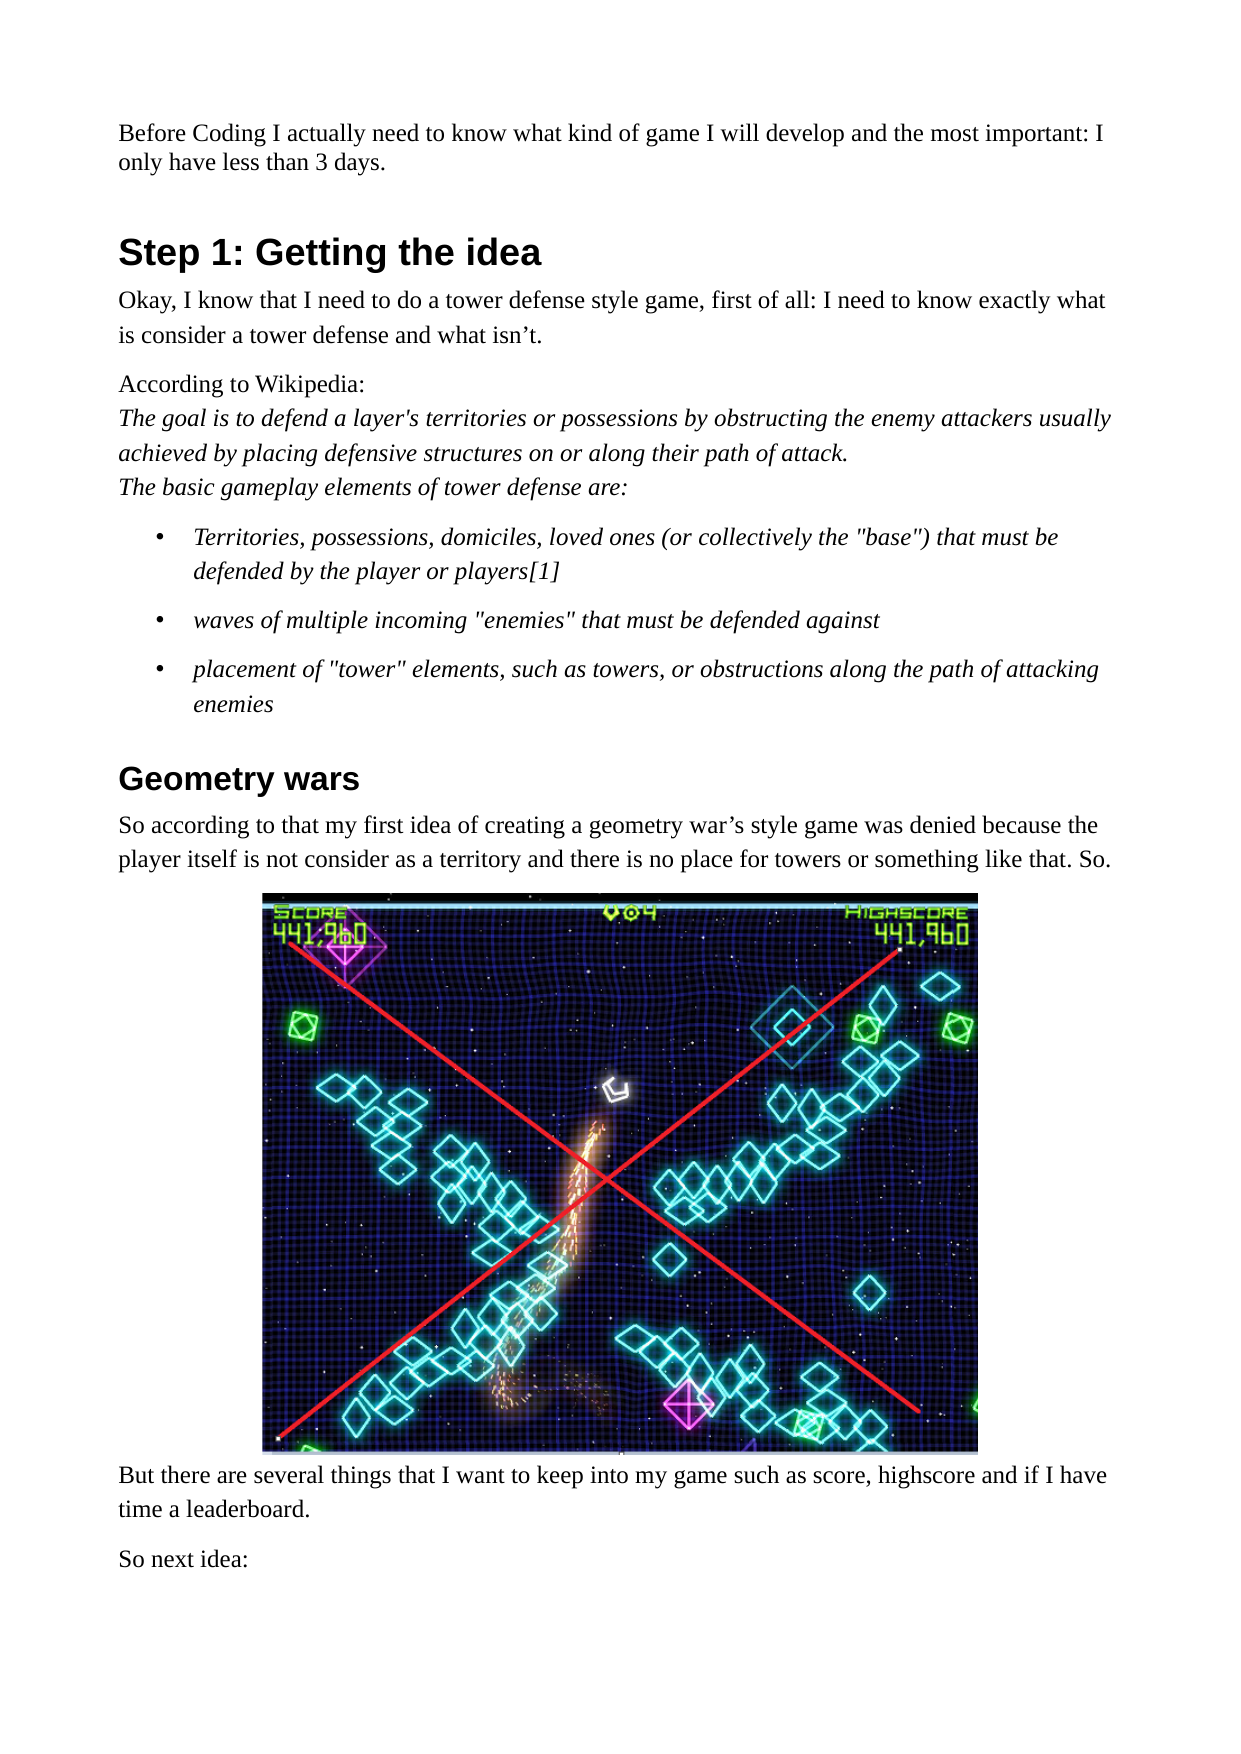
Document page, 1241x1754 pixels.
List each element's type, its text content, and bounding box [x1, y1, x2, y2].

subtitle Step 1: Getting the idea [118, 229, 1122, 273]
text Before Coding I actually need to know what kind of game I will develop and the most important: I only have less than 3 days. [118, 118, 1122, 176]
list Territories, possessions, domiciles, loved ones (or collectively the "base") that must be defended by the player or players[1] [156, 522, 1122, 585]
picture [262, 893, 978, 1455]
text Okay, I know that I need to do a tower defense style game, first of all: I need to know exactly what is consider a tower defense and what isn’t. [118, 286, 1122, 349]
text But there are several things that I want to keep into my game such as score, highscore and if I have time a leaderboard. [118, 893, 1122, 1523]
text According to Wikipedia: The goal is to defend a layer's territories or possessions by obstructing the enemy attackers usually achieved by placing defensive structures on or along their path of attack. The basic gameplay elements of tower defense are: [118, 369, 1122, 501]
text So next idea: [118, 1544, 1122, 1572]
subtitle Geometry wars [118, 758, 1122, 797]
text So according to that my first idea of creating a geometry war’s style game was denied because the player itself is not consider as a territory and there is no place for towers or something like that. So. [118, 810, 1122, 873]
list waves of multiple incoming "enemies" that must be defended against [156, 605, 1122, 634]
list placement of "tower" elements, such as towers, or obstructions along the path of attacking enemies [156, 654, 1122, 717]
